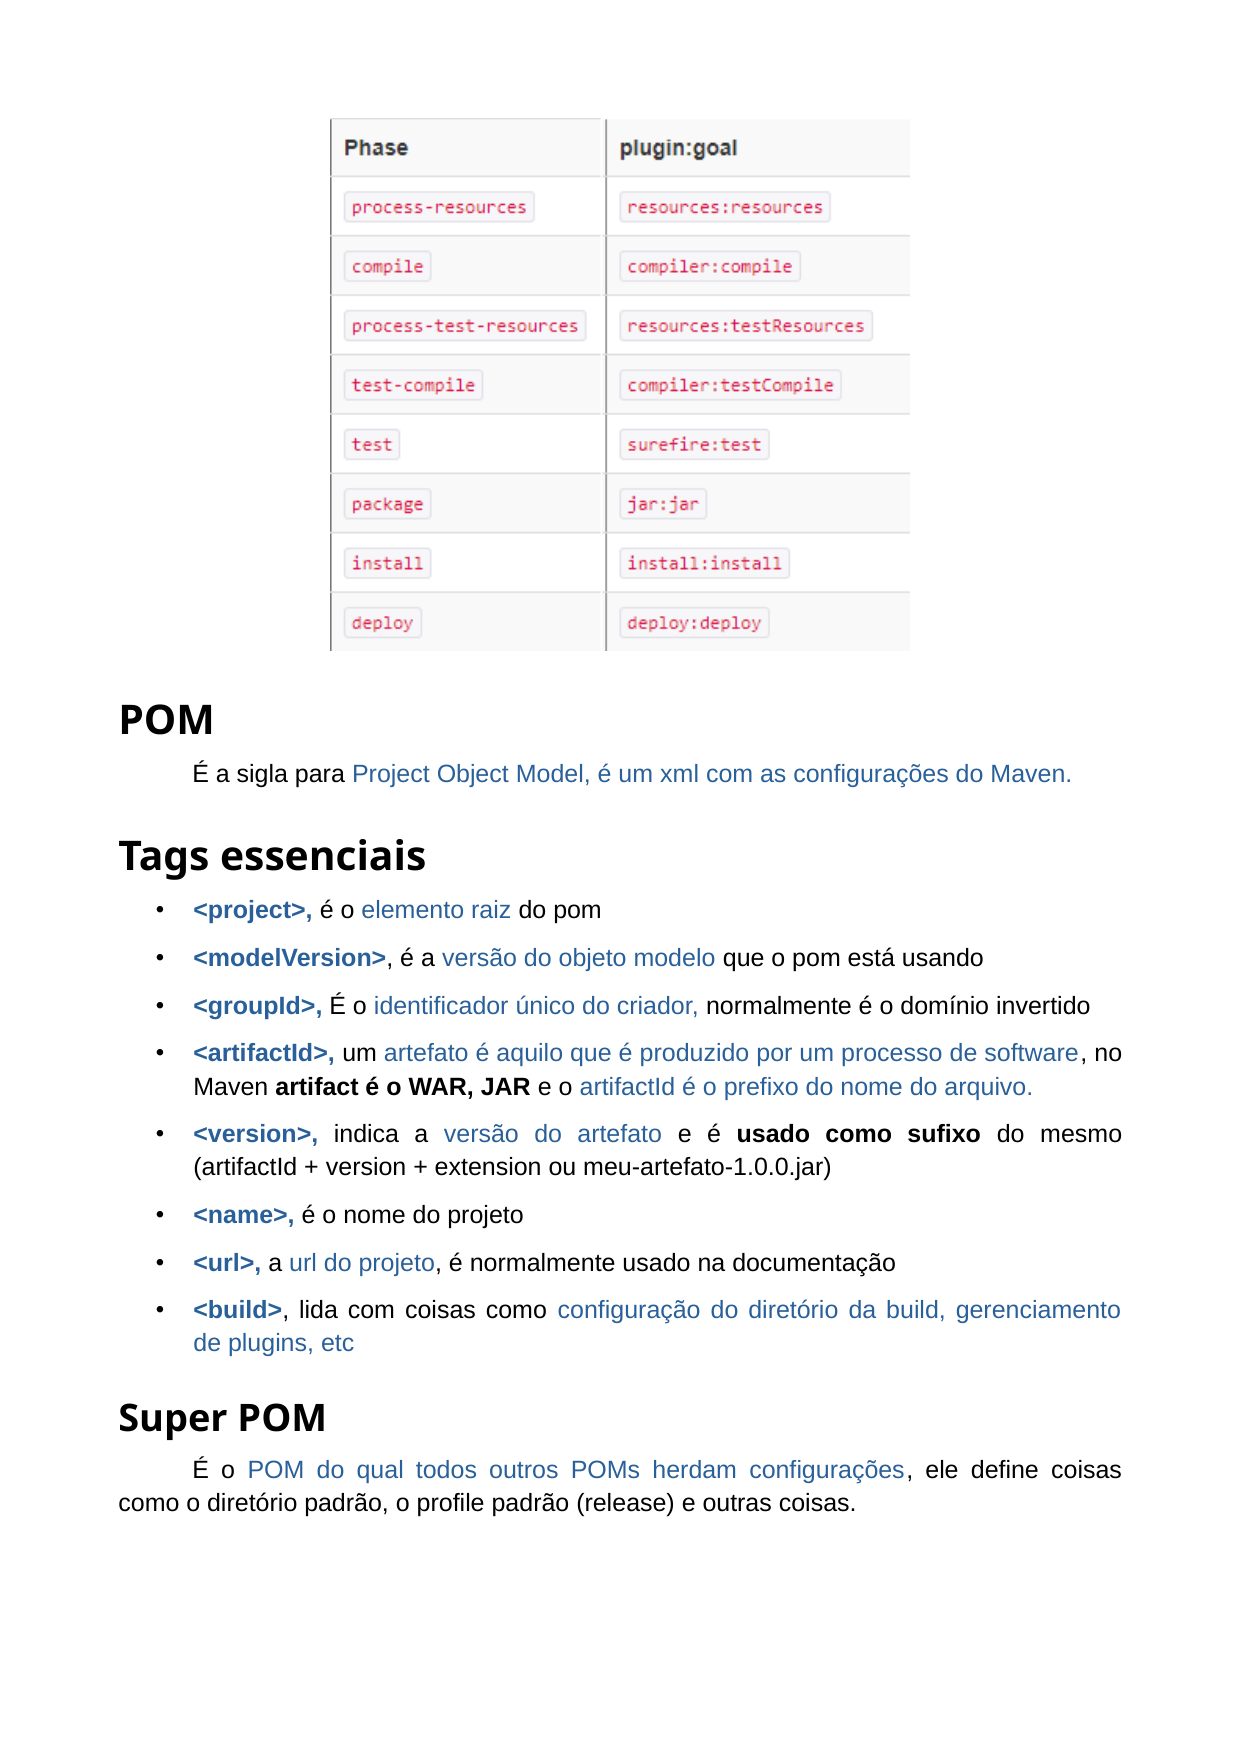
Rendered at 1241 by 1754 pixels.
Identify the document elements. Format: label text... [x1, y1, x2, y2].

list <artifactId>, um artefato é aquilo que é produzido por um processo de software, no Maven artifact é o WAR, JAR e o artifactId é o prefixo do nome do arquivo. [156, 1038, 1122, 1100]
list <build>, lida com coisas como configuração do diretório da build, gerenciamento de plugins, etc [156, 1295, 1122, 1357]
text É o POM do qual todos outros POMs herdam configurações, ele define coisas como o diretório padrão, o profile padrão (release) e outras coisas. [118, 1455, 1122, 1517]
text É a sigla para Project Object Model, é um xml com as configurações do Maven. [118, 759, 1122, 787]
list <project>, é o elemento raiz do pom [156, 895, 1122, 924]
subtitle POM [118, 691, 1122, 746]
list <groupId>, É o identificador único do criador, normalmente é o domínio invertido [156, 991, 1122, 1019]
subtitle Tags essenciais [118, 827, 1122, 883]
list <modelVersion>, é a versão do objeto modelo que o pom está usando [156, 943, 1122, 972]
picture [330, 118, 910, 651]
list <name>, é o nome do projeto [156, 1200, 1122, 1229]
list <version>, indica a versão do artefato e é usado como sufixo do mesmo (artifactId + version + extension ou meu-artefato-1.0.0.jar) [156, 1119, 1122, 1181]
list <url>, a url do projeto, é normalmente usado na documentação [156, 1248, 1122, 1276]
subtitle Super POM [118, 1391, 1122, 1442]
